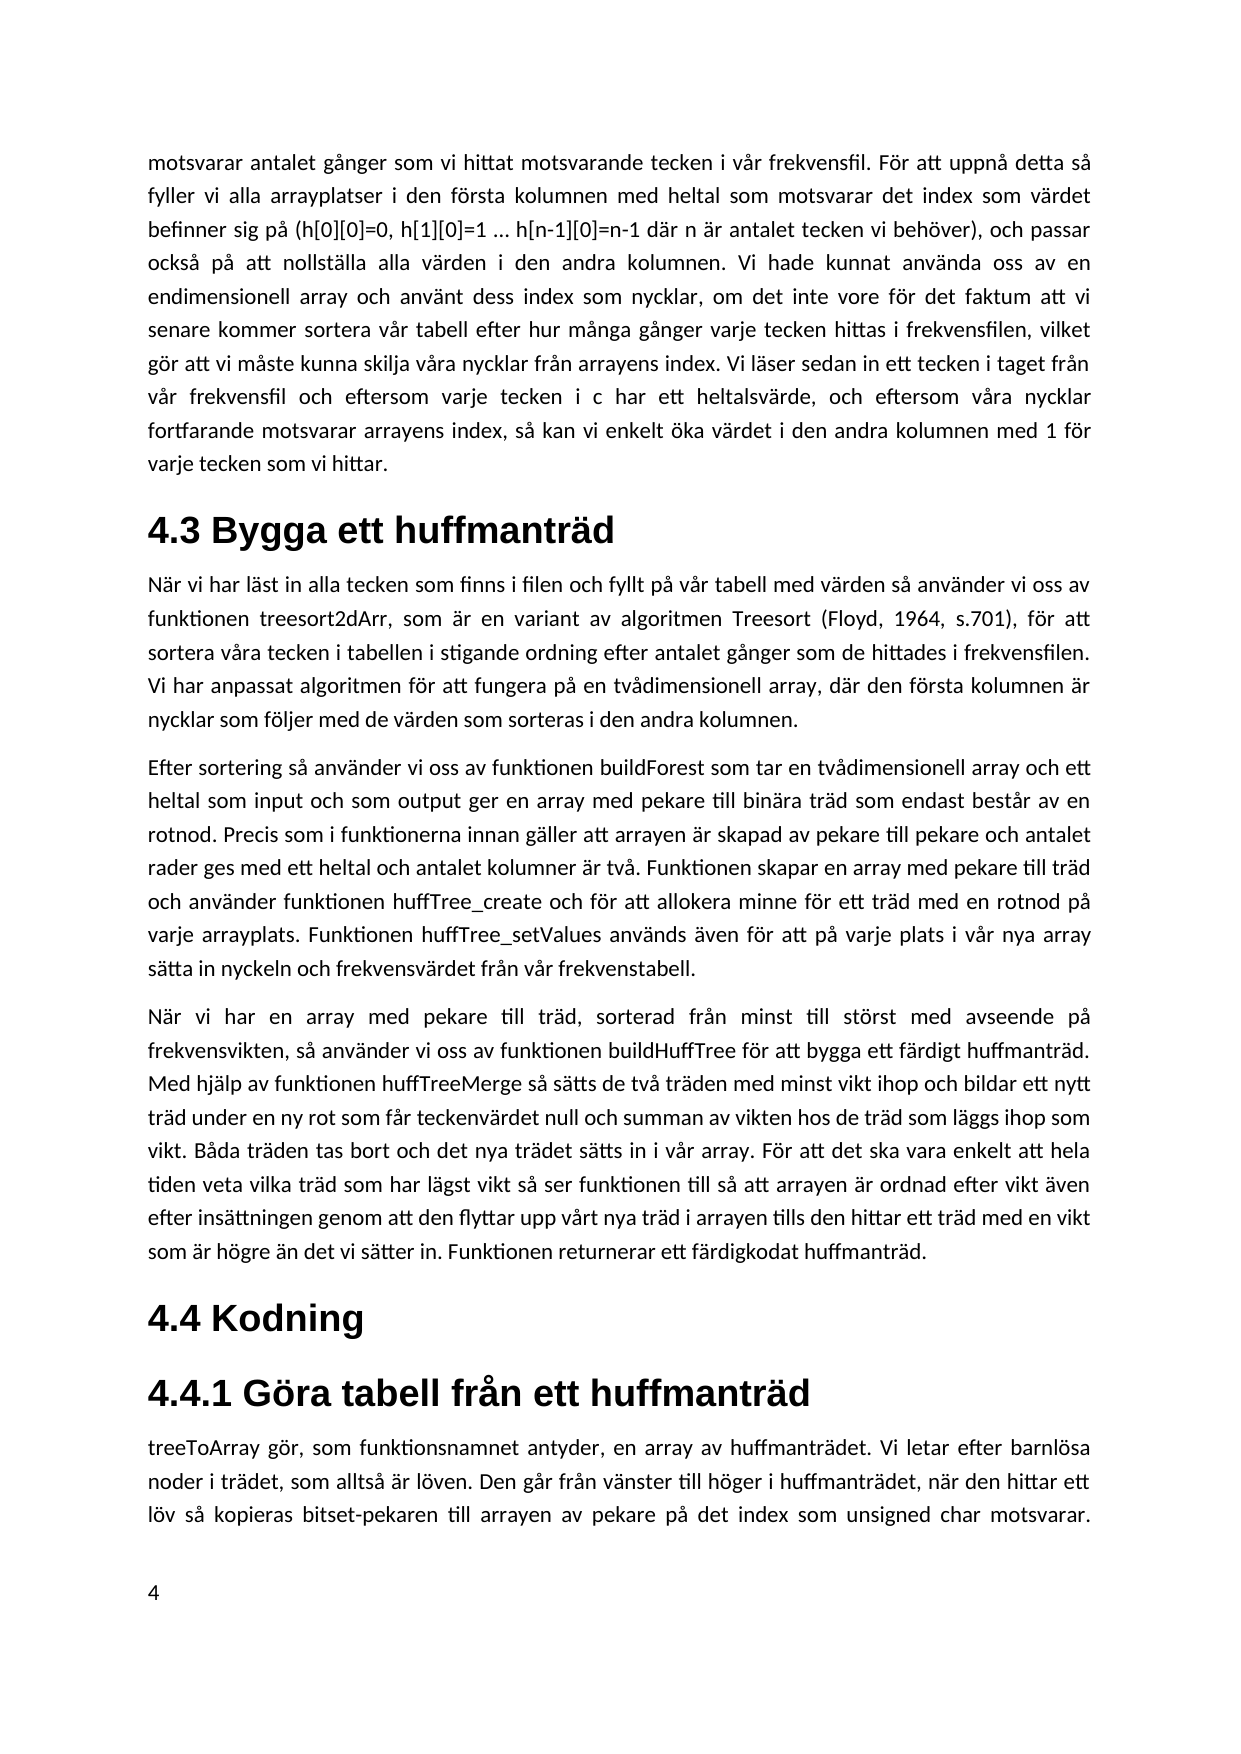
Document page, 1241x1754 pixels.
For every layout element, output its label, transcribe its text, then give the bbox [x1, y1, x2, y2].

text treeToArray gör, som funktionsnamnet antyder, en array av huffmanträdet. Vi letar efter barnlösa noder i trädet, som alltså är löven. Den går från vänster till höger i huffmanträdet, när den hittar ett löv så kopieras bitset-pekaren till arrayen av pekare på det index som unsigned char motsvarar. [148, 1433, 1093, 1528]
subtitle 4.4.1 Göra tabell från ett huffmanträd [148, 1371, 1093, 1414]
subtitle 4.4 Kodning [148, 1296, 1093, 1339]
text Efter sortering så använder vi oss av funktionen buildForest som tar en tvådimensionell array och ett heltal som input och som output ger en array med pekare till binära träd som endast består av en rotnod. Precis som i funktionerna innan gäller att arrayen är skapad av pekare till pekare och antalet rader ges med ett heltal och antalet kolumner är två. Funktionen skapar en array med pekare till träd och använder funktionen huffTree_create och för att allokera minne för ett träd med en rotnod på varje arrayplats. Funktionen huffTree_setValues används även för att på varje plats i vår nya array sätta in nyckeln och frekvensvärdet från vår frekvenstabell. [148, 753, 1093, 982]
text motsvarar antalet gånger som vi hittat motsvarande tecken i vår frekvensfil. För att uppnå detta så fyller vi alla arrayplatser i den första kolumnen med heltal som motsvarar det index som värdet befinner sig på (h[0][0]=0, h[1][0]=1 … h[n-1][0]=n-1 där n är antalet tecken vi behöver), och passar också på att nollställa alla värden i den andra kolumnen. Vi hade kunnat använda oss av en endimensionell array och använt dess index som nycklar, om det inte vore för det faktum att vi senare kommer sortera vår tabell efter hur många gånger varje tecken hittas i frekvensfilen, vilket gör att vi måste kunna skilja våra nycklar från arrayens index. Vi läser sedan in ett tecken i taget från vår frekvensfil och eftersom varje tecken i c har ett heltalsvärde, och eftersom våra nycklar fortfarande motsvarar arrayens index, så kan vi enkelt öka värdet i den andra kolumnen med 1 för varje tecken som vi hittar. [148, 148, 1093, 477]
text När vi har läst in alla tecken som finns i filen och fyllt på vår tabell med värden så använder vi oss av funktionen treesort2dArr, som är en variant av algoritmen Treesort (Floyd, 1964, s.701), för att sortera våra tecken i tabellen i stigande ordning efter antalet gånger som de hittades i frekvensfilen. Vi har anpassat algoritmen för att fungera på en tvådimensionell array, där den första kolumnen är nycklar som följer med de värden som sorteras i den andra kolumnen. [148, 571, 1093, 733]
subtitle 4.3 Bygga ett huffmanträd [148, 508, 1093, 552]
text När vi har en array med pekare till träd, sorterad från minst till störst med avseende på frekvensvikten, så använder vi oss av funktionen buildHuffTree för att bygga ett färdigt huffmanträd. Med hjälp av funktionen huffTreeMerge så sätts de två träden med minst vikt ihop och bildar ett nytt träd under en ny rot som får teckenvärdet null och summan av vikten hos de träd som läggs ihop som vikt. Båda träden tas bort och det nya trädet sätts in i vår array. För att det ska vara enkelt att hela tiden veta vilka träd som har lägst vikt så ser funktionen till så att arrayen är ordnad efter vikt även efter insättningen genom att den flyttar upp vårt nya träd i arrayen tills den hittar ett träd med en vikt som är högre än det vi sätter in. Funktionen returnerar ett färdigkodat huffmanträd. [148, 1002, 1093, 1265]
